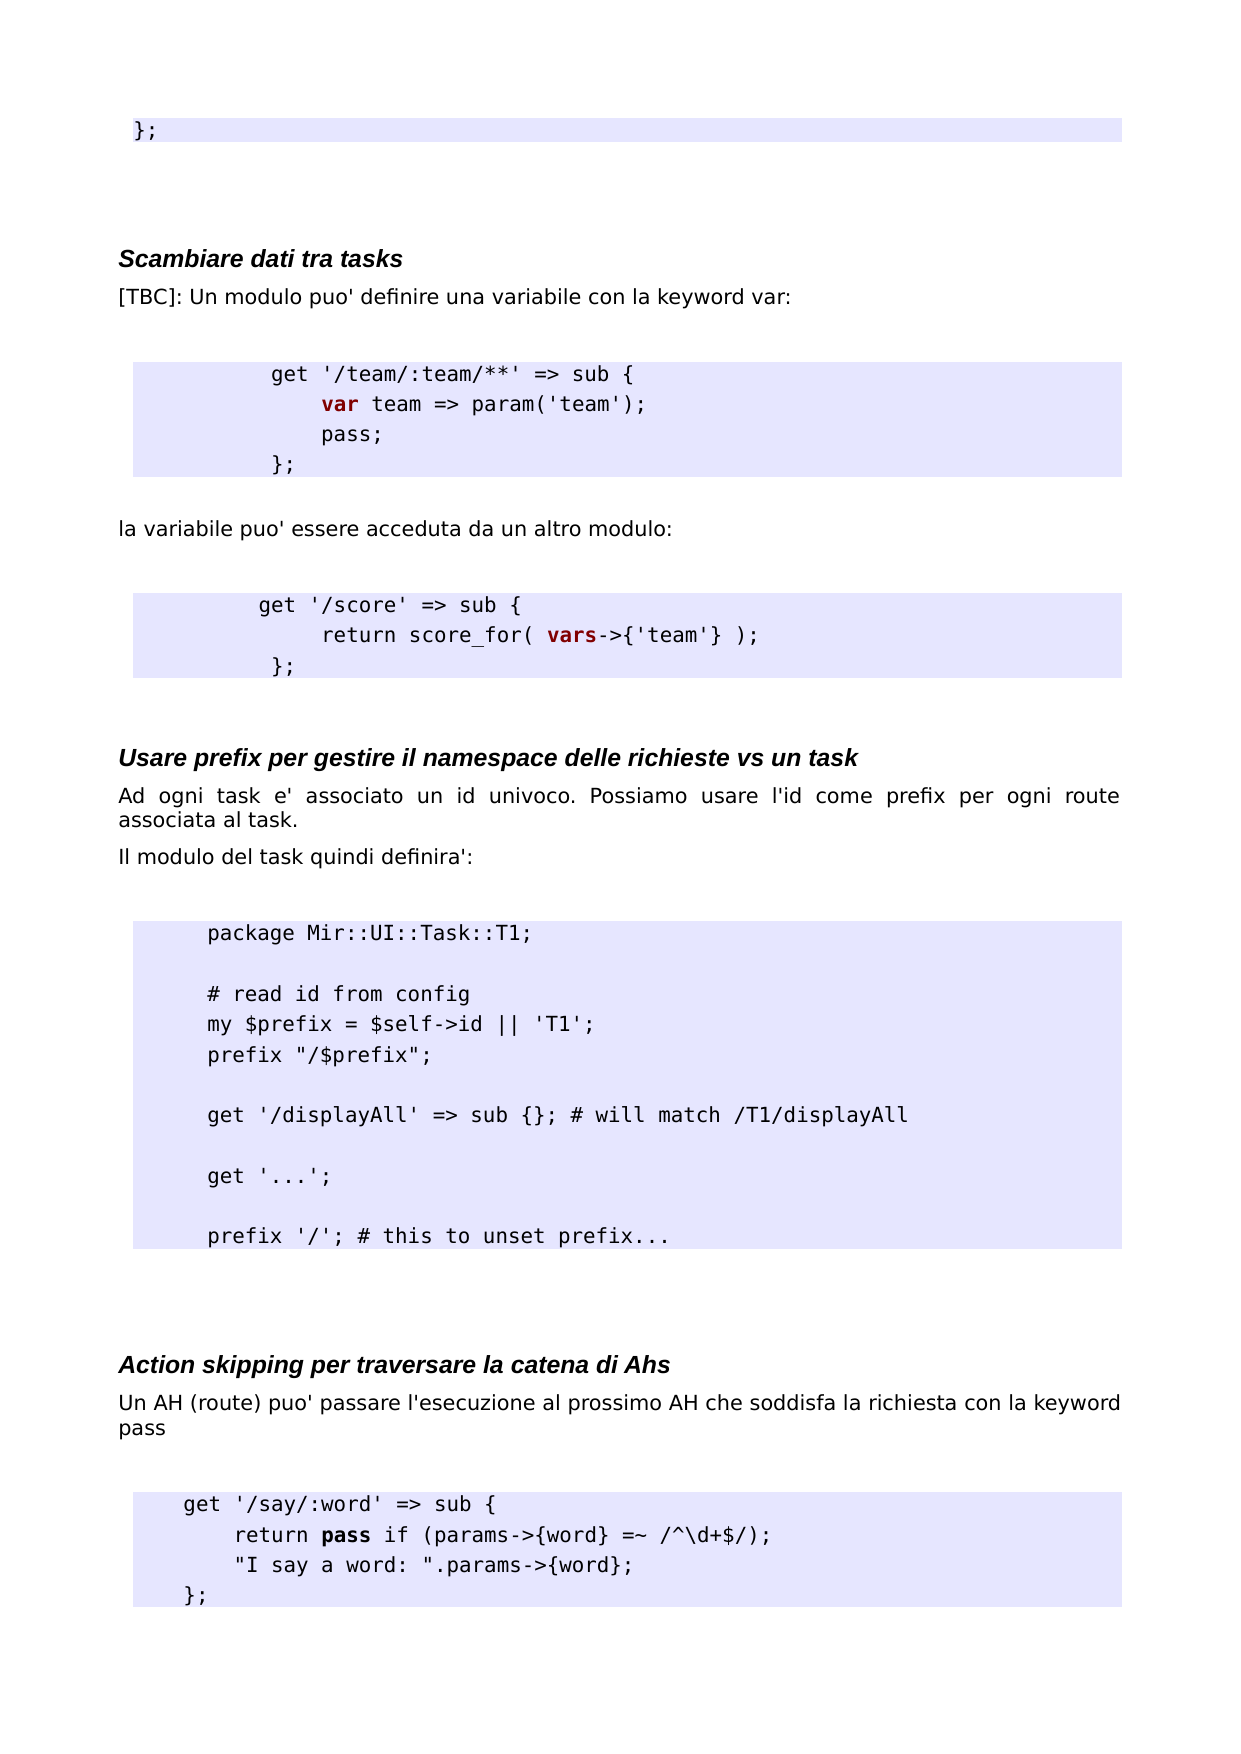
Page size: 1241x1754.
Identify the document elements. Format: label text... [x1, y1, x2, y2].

subtitle Scambiare dati tra tasks [118, 244, 1122, 272]
text Un AH (route) puo' passare l'esecuzione al prossimo AH che soddisfa la richiesta con la keyword pass [118, 1391, 1122, 1440]
text [TBC]: Un modulo puo' definire una variabile con la keyword var: [118, 285, 1122, 309]
text get '/score' => sub { [133, 593, 1122, 617]
text prefix "/$prefix"; [133, 1043, 1122, 1067]
text }; [133, 118, 1122, 142]
text la variabile puo' essere acceduta da un altro modulo: [118, 517, 1122, 541]
text # read id from config [133, 982, 1122, 1006]
text get '/say/:word' => sub { [133, 1492, 1122, 1517]
subtitle Action skipping per traversare la catena di Ahs [118, 1350, 1122, 1379]
text var team => param('team'); [133, 392, 1122, 416]
text return score_for( vars->{'team'} ); [133, 623, 1122, 648]
text }; [133, 452, 1122, 477]
text return pass if (params->{word} =~ /^\d+$/); [133, 1523, 1122, 1547]
text get '...'; [133, 1164, 1122, 1188]
text pass; [133, 422, 1122, 446]
text Ad ogni task e' associato un id univoco. Possiamo usare l'id come prefix per ogni route associata al task. [118, 784, 1122, 832]
text Il modulo del task quindi definira': [118, 845, 1122, 869]
text "I say a word: ".params->{word}; [133, 1553, 1122, 1577]
text }; [133, 654, 1122, 678]
text my $prefix = $self->id || 'T1'; [133, 1012, 1122, 1037]
subtitle Usare prefix per gestire il namespace delle richieste vs un task [118, 743, 1122, 771]
text prefix '/'; # this to unset prefix... [133, 1224, 1122, 1249]
text get '/team/:team/**' => sub { [133, 362, 1122, 386]
text get '/displayAll' => sub {}; # will match /T1/displayAll [133, 1103, 1122, 1128]
text package Mir::UI::Task::T1; [133, 921, 1122, 946]
text }; [133, 1583, 1122, 1607]
